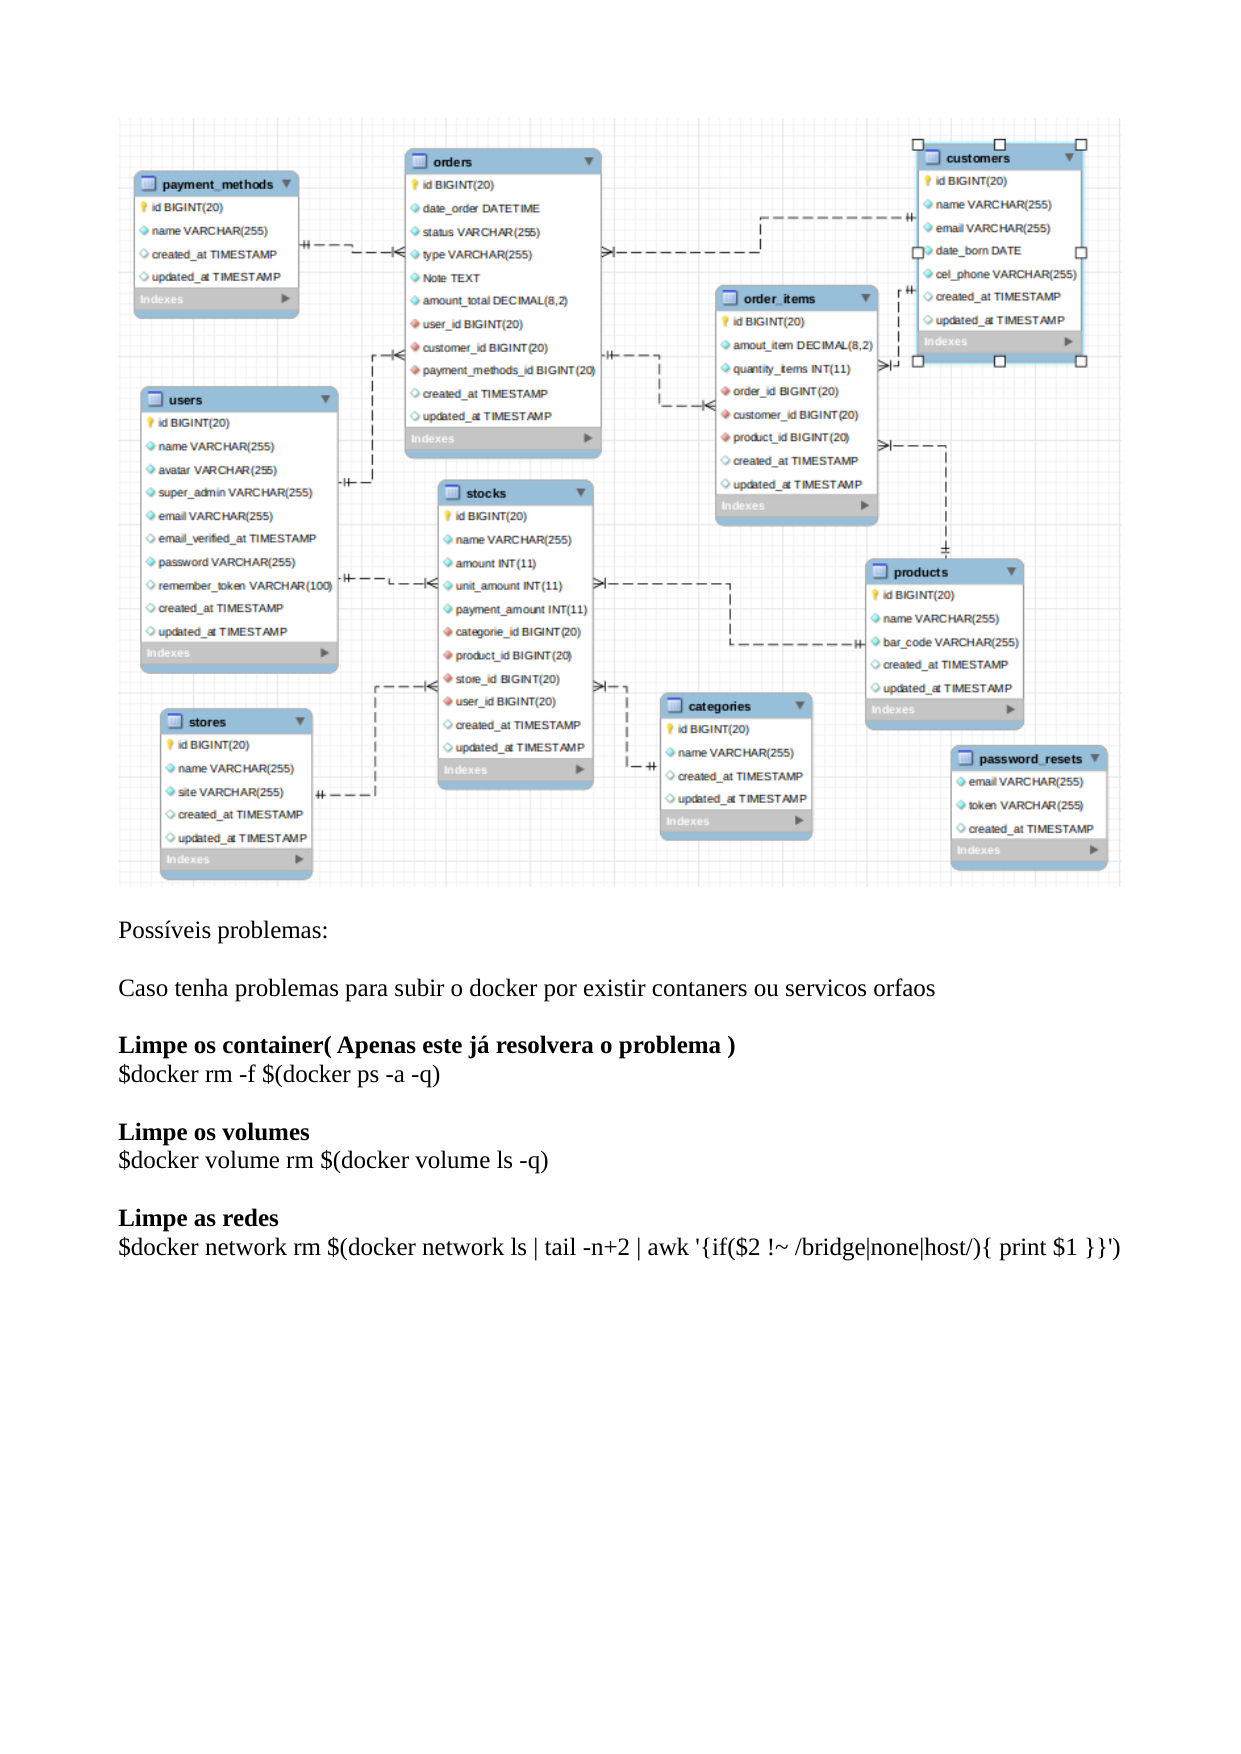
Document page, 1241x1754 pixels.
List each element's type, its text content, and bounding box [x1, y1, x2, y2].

text $docker volume rm $(docker volume ls -q) [118, 1146, 1122, 1174]
text Limpe os volumes [118, 1117, 1122, 1146]
text Limpe as redes [118, 1203, 1122, 1232]
text $docker network rm $(docker network ls | tail -n+2 | awk '{if($2 !~ /bridge|none|host/){ print $1 }}') [118, 1232, 1122, 1289]
text Possíveis problemas: Caso tenha problemas para subir o docker por existir contaners ou servicos orfaos [118, 916, 1122, 1002]
text Limpe os container( Apenas este já resolvera o problema ) $docker rm -f $(docker ps -a -q) [118, 1031, 1122, 1088]
picture [118, 118, 1123, 887]
